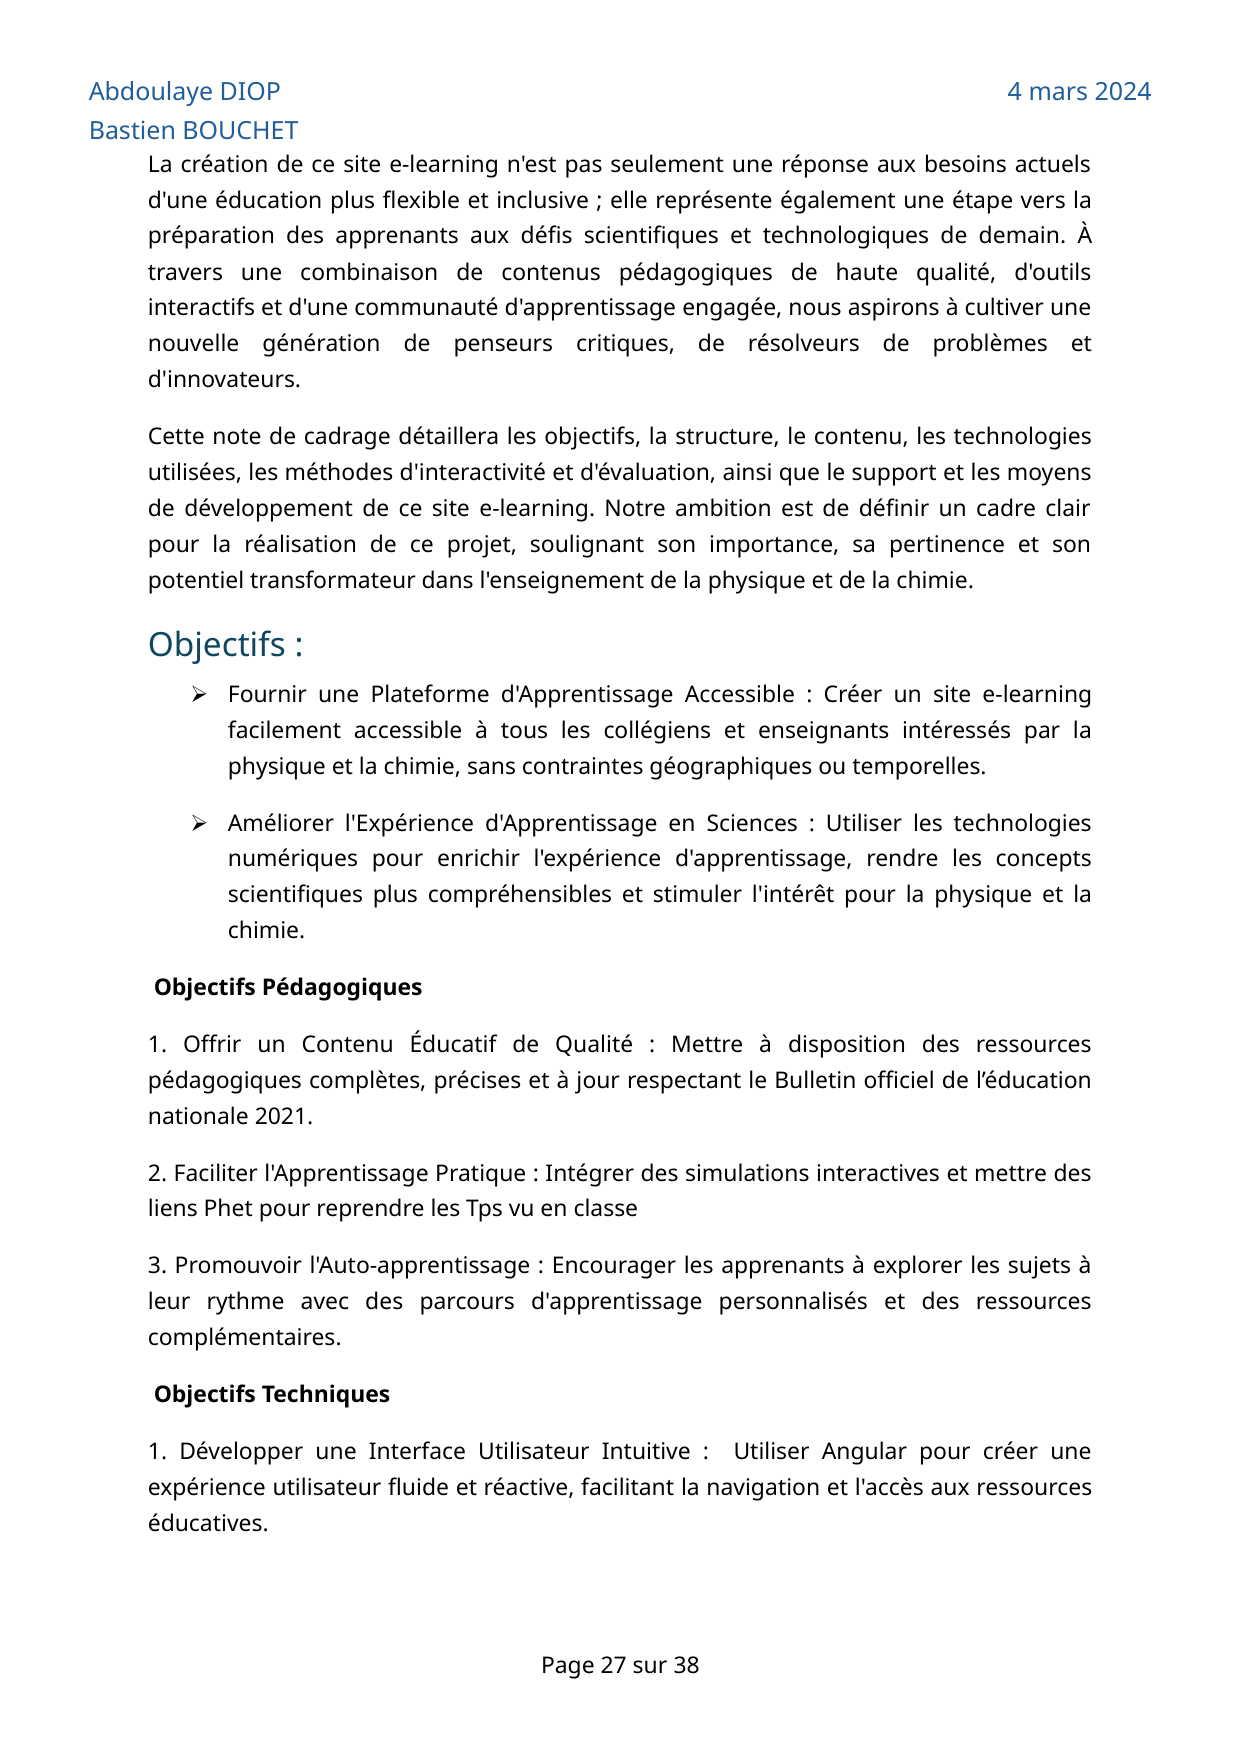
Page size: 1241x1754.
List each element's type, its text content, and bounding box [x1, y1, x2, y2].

text Cette note de cadrage détaillera les objectifs, la structure, le contenu, les technologies utilisées, les méthodes d'interactivité et d'évaluation, ainsi que le support et les moyens de développement de ce site e-learning. Notre ambition est de définir un cadre clair pour la réalisation de ce projet, soulignant son importance, sa pertinence et son potentiel transformateur dans l'enseignement de la physique et de la chimie. [148, 420, 1093, 595]
subtitle Objectifs : [148, 621, 1093, 666]
text La création de ce site e-learning n'est pas seulement une réponse aux besoins actuels d'une éducation plus flexible et inclusive ; elle représente également une étape vers la préparation des apprenants aux défis scientifiques et technologiques de demain. À travers une combinaison de contenus pédagogiques de haute qualité, d'outils interactifs et d'une communauté d'apprentissage engagée, nous aspirons à cultiver une nouvelle génération de penseurs critiques, de résolveurs de problèmes et d'innovateurs. [148, 148, 1093, 394]
text Objectifs Pédagogiques [148, 971, 1093, 1002]
text 2. Faciliter l'Apprentissage Pratique : Intégrer des simulations interactives et mettre des liens Phet pour reprendre les Tps vu en classe [148, 1156, 1093, 1224]
text Objectifs Techniques [148, 1378, 1093, 1409]
text 1. Offrir un Contenu Éducatif de Qualité : Mettre à disposition des ressources pédagogiques complètes, précises et à jour respectant le Bulletin officiel de l’éducation nationale 2021. [148, 1028, 1093, 1131]
list Améliorer l'Expérience d'Apprentissage en Sciences : Utiliser les technologies numériques pour enrichir l'expérience d'apprentissage, rendre les concepts scientifiques plus compréhensibles et stimuler l'intérêt pour la physique et la chimie. [190, 806, 1093, 946]
text 1. Développer une Interface Utilisateur Intuitive : Utiliser Angular pour créer une expérience utilisateur fluide et réactive, facilitant la navigation et l'accès aux ressources éducatives. [148, 1434, 1093, 1538]
text 3. Promouvoir l'Auto-apprentissage : Encourager les apprenants à explorer les sujets à leur rythme avec des parcours d'apprentissage personnalisés et des ressources complémentaires. [148, 1249, 1093, 1352]
list Fournir une Plateforme d'Apprentissage Accessible : Créer un site e-learning facilement accessible à tous les collégiens et enseignants intéressés par la physique et la chimie, sans contraintes géographiques ou temporelles. [190, 678, 1093, 781]
